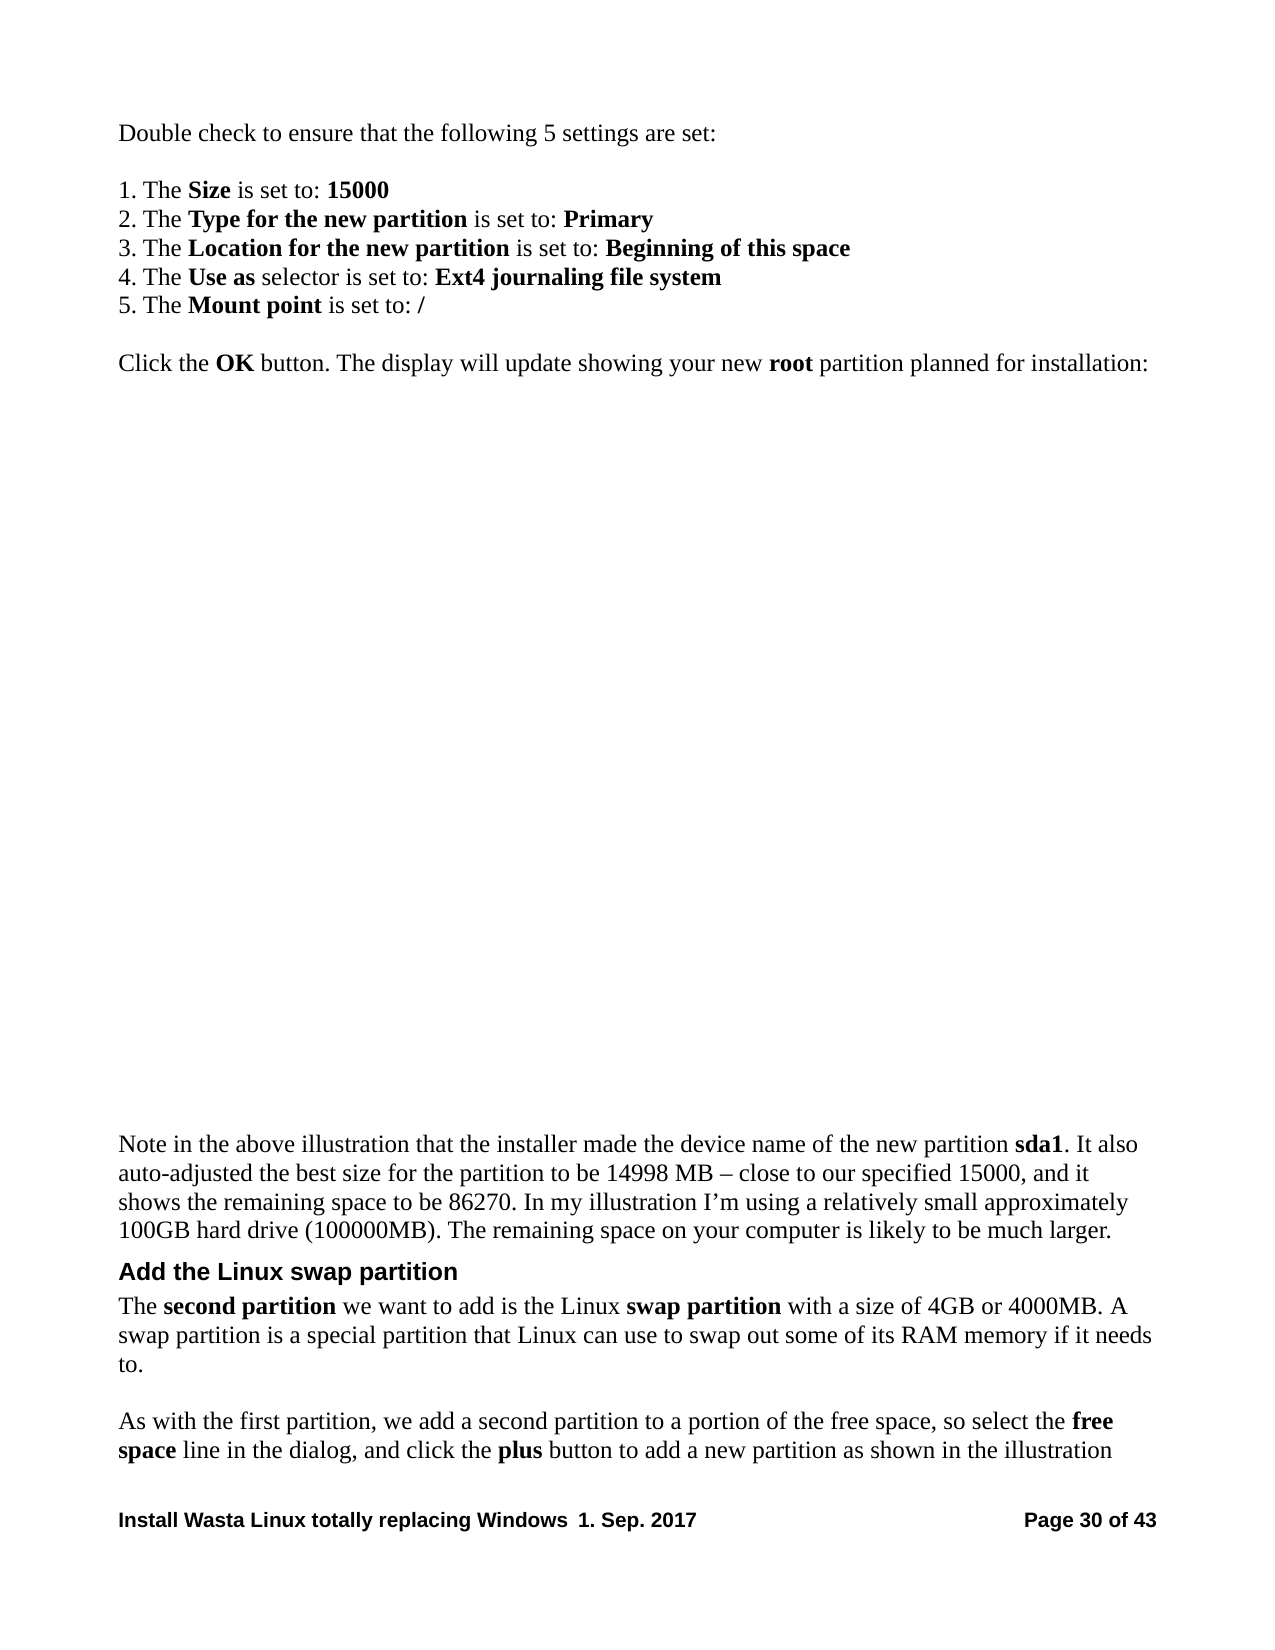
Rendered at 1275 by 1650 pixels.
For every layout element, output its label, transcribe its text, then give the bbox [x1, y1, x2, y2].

text 3. The Location for the new partition is set to: Beginning of this space [118, 233, 1157, 262]
text 2. The Type for the new partition is set to: Primary [118, 204, 1157, 233]
text The second partition we want to add is the Linux swap partition with a size of 4GB or 4000MB. A swap partition is a special partition that Linux can use to swap out some of its RAM memory if it needs to. [118, 1291, 1157, 1378]
text Double check to ensure that the following 5 settings are set: [118, 118, 1157, 147]
text Note in the above illustration that the installer made the device name of the new partition sda1. It also auto-adjusted the best size for the partition to be 14998 MB – close to our specified 15000, and it shows the remaining space to be 86270. In my illustration I’m using a relatively small approximately 100GB hard drive (100000MB). The remaining space on your computer is likely to be much larger. [118, 1129, 1157, 1244]
text 5. The Mount point is set to: / [118, 291, 1157, 319]
text 1. The Size is set to: 15000 [118, 176, 1157, 204]
subtitle Add the Linux swap partition [118, 1257, 1157, 1285]
text As with the first partition, we add a second partition to a portion of the free space, so select the free space line in the dialog, and click the plus button to add a new partition as shown in the illustration [118, 1406, 1157, 1464]
text Click the OK button. The display will update showing your new root partition planned for installation: [118, 348, 1157, 377]
text 4. The Use as selector is set to: Ext4 journaling file system [118, 262, 1157, 291]
